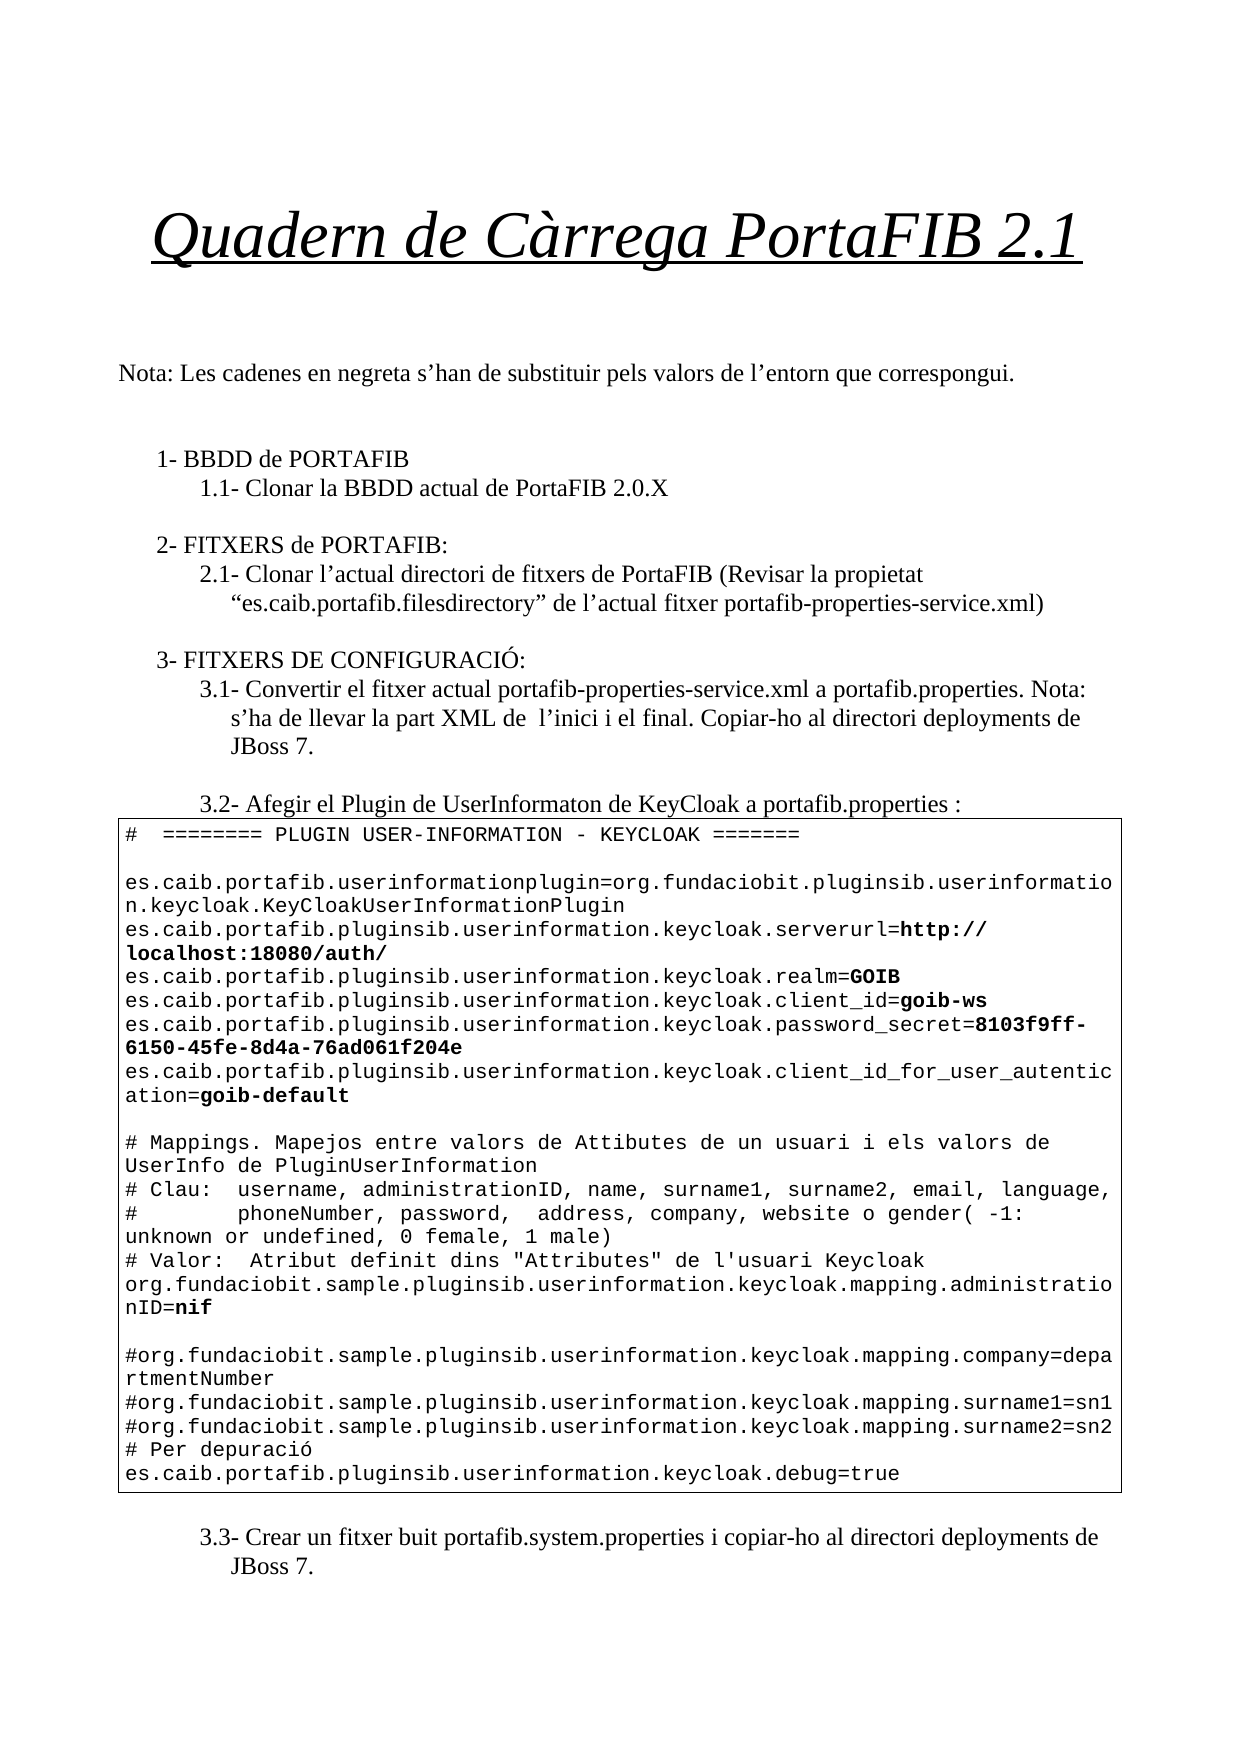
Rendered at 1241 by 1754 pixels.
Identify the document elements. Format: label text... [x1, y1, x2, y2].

list Afegir el Plugin de UserInformaton de KeyCloak a portafib.properties : [193, 789, 1122, 818]
list Clonar l’actual directori de fitxers de PortaFIB (Revisar la propietat “es.caib.portafib.filesdirectory” de l’actual fitxer portafib-properties-service.xml) [193, 559, 1122, 616]
list Crear un fitxer buit portafib.system.properties i copiar-ho al directori deployments de JBoss 7. [193, 1522, 1122, 1579]
list BBDD de PORTAFIB [156, 444, 1122, 473]
list Convertir el fitxer actual portafib-properties-service.xml a portafib.properties. Nota: s’ha de llevar la part XML de l’inici i el final. Copiar-ho al directori deployments de JBoss 7. [193, 674, 1122, 760]
text Quadern de Càrrega PortaFIB 2.1 [118, 195, 1122, 271]
list Clonar la BBDD actual de PortaFIB 2.0.X [193, 473, 1122, 501]
list FITXERS DE CONFIGURACIÓ: [156, 645, 1122, 674]
list FITXERS de PORTAFIB: [156, 530, 1122, 559]
text Nota: Les cadenes en negreta s’han de substituir pels valors de l’entorn que correspongui. [118, 358, 1122, 386]
table_header # ======== PLUGIN USER-INFORMATION - KEYCLOAK ======= es.caib.portafib.userinformationplugin=org.fundaciobit.pluginsib.userinformation.keycloak.KeyCloakUserInformationPlugin es.caib.portafib.pluginsib.userinformation.keycloak.serverurl=http://localhost:18080/auth/ es.caib.portafib.pluginsib.userinformation.keycloak.realm=GOIB es.caib.portafib.pluginsib.userinformation.keycloak.client_id=goib-ws es.caib.portafib.pluginsib.userinformation.keycloak.password_secret=8103f9ff-6150-45fe-8d4a-76ad061f204e es.caib.portafib.pluginsib.userinformation.keycloak.client_id_for_user_autentication=goib-default # Mappings. Mapejos entre valors de Attibutes de un usuari i els valors de UserInfo de PluginUserInformation # Clau: username, administrationID, name, surname1, surname2, email, language, # phoneNumber, password, address, company, website o gender( -1: unknown or undefined, 0 female, 1 male) # Valor: Atribut definit dins "Attributes" de l'usuari Keycloak org.fundaciobit.sample.pluginsib.userinformation.keycloak.mapping.administrationID=nif #org.fundaciobit.sample.pluginsib.userinformation.keycloak.mapping.company=departmentNumber #org.fundaciobit.sample.pluginsib.userinformation.keycloak.mapping.surname1=sn1 #org.fundaciobit.sample.pluginsib.userinformation.keycloak.mapping.surname2=sn2 # Per depuració es.caib.portafib.pluginsib.userinformation.keycloak.debug=true [119, 819, 1121, 1492]
